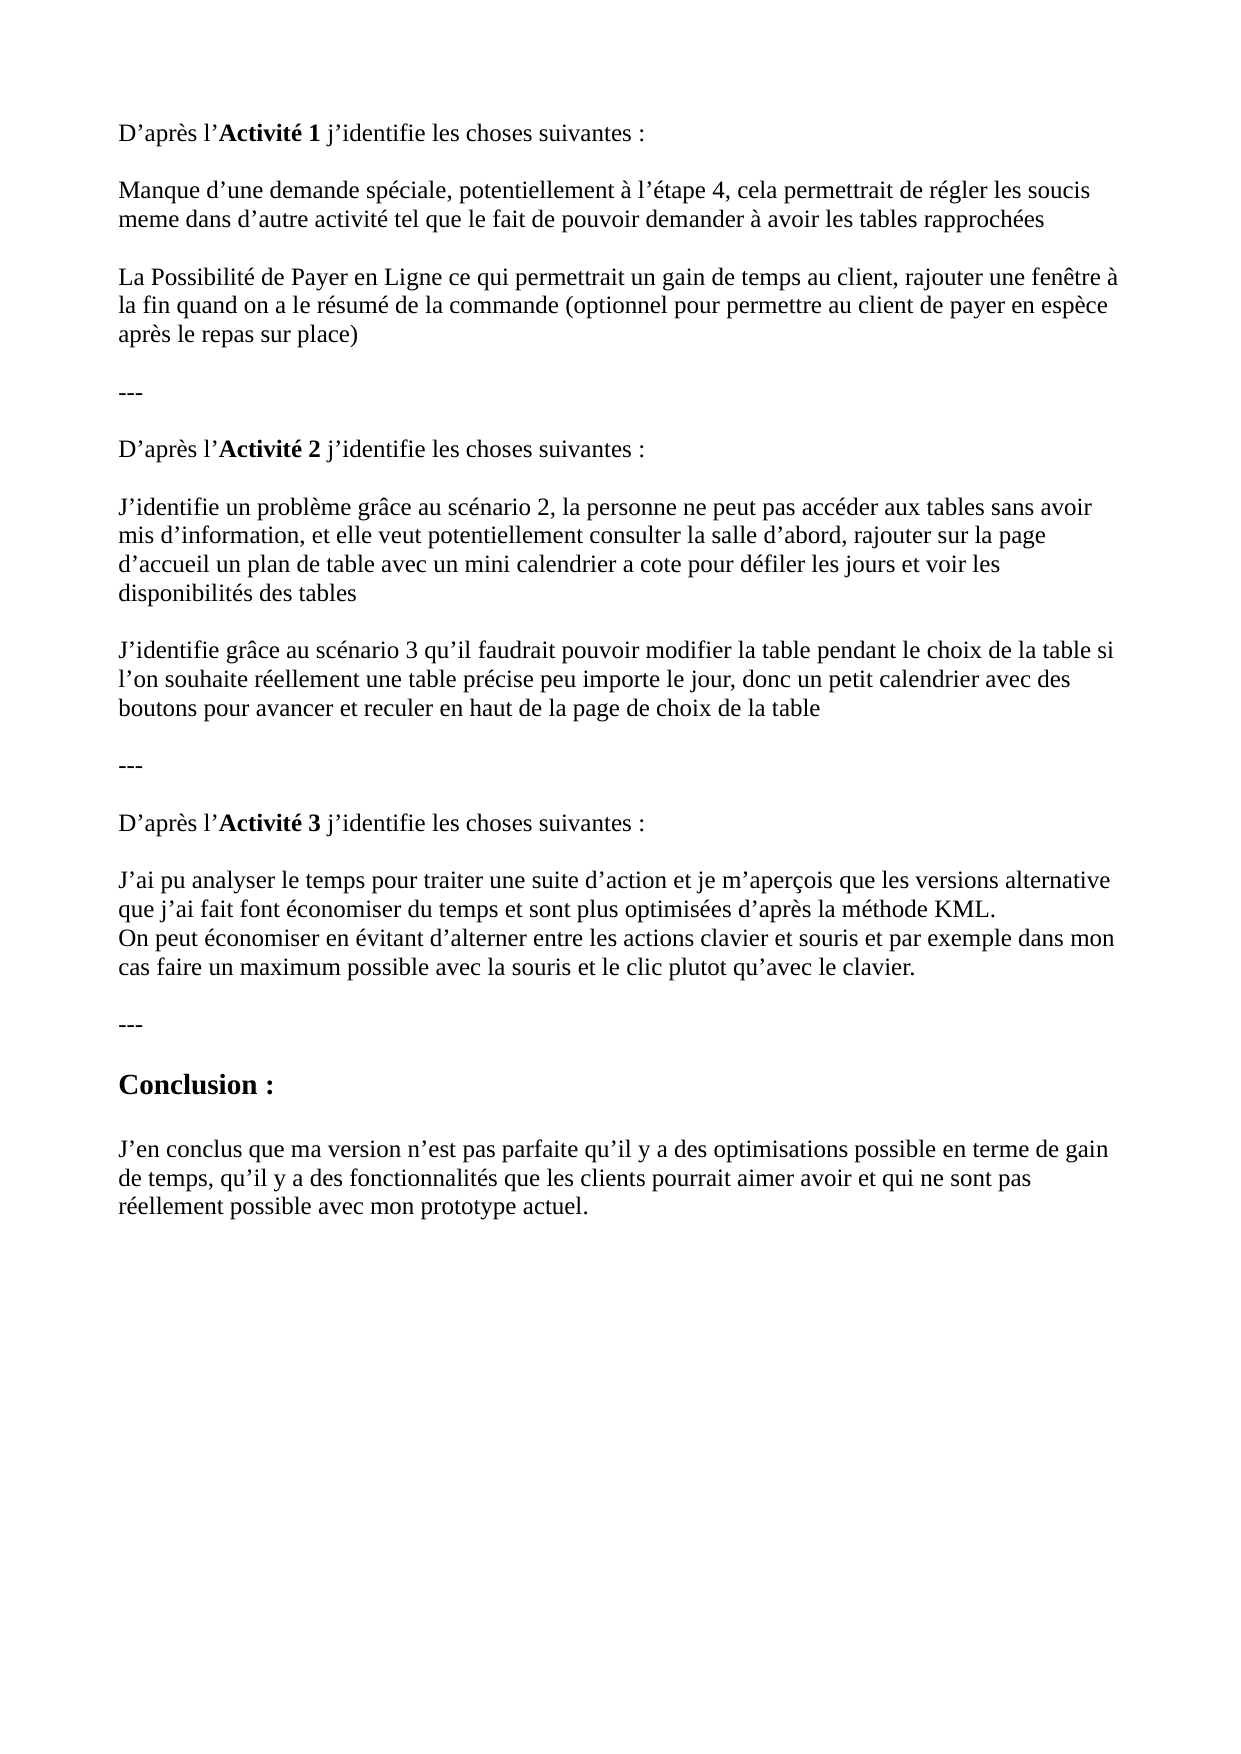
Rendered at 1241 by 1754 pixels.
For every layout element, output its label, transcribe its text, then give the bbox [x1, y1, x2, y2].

text Manque d’une demande spéciale, potentiellement à l’étape 4, cela permettrait de régler les soucis meme dans d’autre activité tel que le fait de pouvoir demander à avoir les tables rapprochées [118, 176, 1122, 233]
text La Possibilité de Payer en Ligne ce qui permettrait un gain de temps au client, rajouter une fenêtre à la fin quand on a le résumé de la commande (optionnel pour permettre au client de payer en espèce après le repas sur place) [118, 262, 1122, 348]
text Conclusion : [118, 1067, 1122, 1100]
text J’en conclus que ma version n’est pas parfaite qu’il y a des optimisations possible en terme de gain de temps, qu’il y a des fonctionnalités que les clients pourrait aimer avoir et qui ne sont pas réellement possible avec mon prototype actuel. [118, 1134, 1122, 1220]
text J’ai pu analyser le temps pour traiter une suite d’action et je m’aperçois que les versions alternative que j’ai fait font économiser du temps et sont plus optimisées d’après la méthode KML. On peut économiser en évitant d’alterner entre les actions clavier et souris et par exemple dans mon cas faire un maximum possible avec la souris et le clic plutot qu’avec le clavier. [118, 866, 1122, 981]
text D’après l’Activité 3 j’identifie les choses suivantes : [118, 808, 1122, 837]
text D’après l’Activité 1 j’identifie les choses suivantes : [118, 118, 1122, 147]
text J’identifie un problème grâce au scénario 2, la personne ne peut pas accéder aux tables sans avoir mis d’information, et elle veut potentiellement consulter la salle d’abord, rajouter sur la page d’accueil un plan de table avec un mini calendrier a cote pour défiler les jours et voir les disponibilités des tables [118, 492, 1122, 607]
text D’après l’Activité 2 j’identifie les choses suivantes : [118, 434, 1122, 463]
text --- [118, 751, 1122, 779]
text --- [118, 377, 1122, 406]
text --- [118, 1009, 1122, 1038]
text J’identifie grâce au scénario 3 qu’il faudrait pouvoir modifier la table pendant le choix de la table si l’on souhaite réellement une table précise peu importe le jour, donc un petit calendrier avec des boutons pour avancer et reculer en haut de la page de choix de la table [118, 636, 1122, 722]
